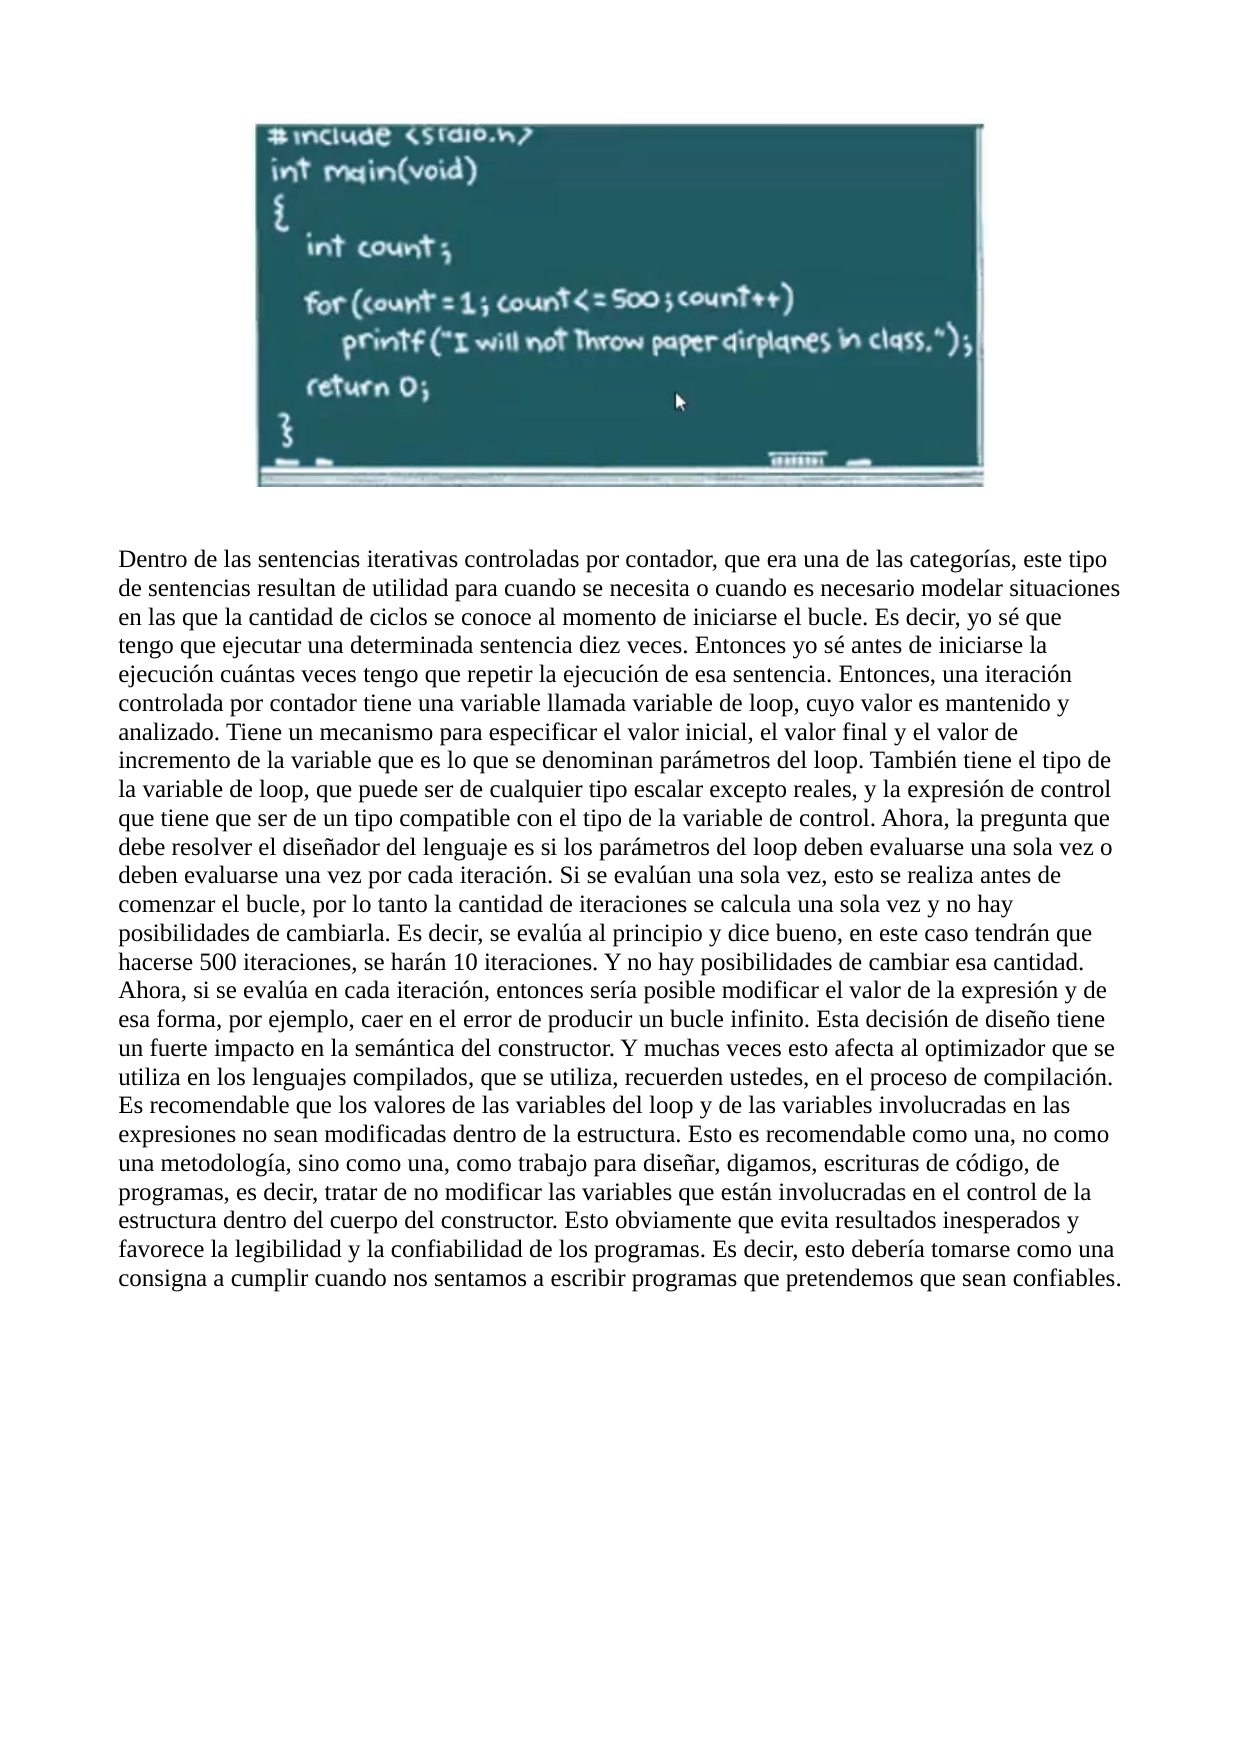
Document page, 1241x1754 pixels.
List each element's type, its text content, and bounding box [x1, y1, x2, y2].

text Dentro de las sentencias iterativas controladas por contador, que era una de las categorías, este tipo de sentencias resultan de utilidad para cuando se necesita o cuando es necesario modelar situaciones en las que la cantidad de ciclos se conoce al momento de iniciarse el bucle. Es decir, yo sé que tengo que ejecutar una determinada sentencia diez veces. Entonces yo sé antes de iniciarse la ejecución cuántas veces tengo que repetir la ejecución de esa sentencia. Entonces, una iteración controlada por contador tiene una variable llamada variable de loop, cuyo valor es mantenido y analizado. Tiene un mecanismo para especificar el valor inicial, el valor final y el valor de incremento de la variable que es lo que se denominan parámetros del loop. También tiene el tipo de la variable de loop, que puede ser de cualquier tipo escalar excepto reales, y la expresión de control que tiene que ser de un tipo compatible con el tipo de la variable de control. Ahora, la pregunta que debe resolver el diseñador del lenguaje es si los parámetros del loop deben evaluarse una sola vez o deben evaluarse una vez por cada iteración. Si se evalúan una sola vez, esto se realiza antes de comenzar el bucle, por lo tanto la cantidad de iteraciones se calcula una sola vez y no hay posibilidades de cambiarla. Es decir, se evalúa al principio y dice bueno, en este caso tendrán que hacerse 500 iteraciones, se harán 10 iteraciones. Y no hay posibilidades de cambiar esa cantidad. Ahora, si se evalúa en cada iteración, entonces sería posible modificar el valor de la expresión y de esa forma, por ejemplo, caer en el error de producir un bucle infinito. Esta decisión de diseño tiene un fuerte impacto en la semántica del constructor. Y muchas veces esto afecta al optimizador que se utiliza en los lenguajes compilados, que se utiliza, recuerden ustedes, en el proceso de compilación. Es recomendable que los valores de las variables del loop y de las variables involucradas en las expresiones no sean modificadas dentro de la estructura. Esto es recomendable como una, no como una metodología, sino como una, como trabajo para diseñar, digamos, escrituras de código, de programas, es decir, tratar de no modificar las variables que están involucradas en el control de la estructura dentro del cuerpo del constructor. Esto obviamente que evita resultados inesperados y favorece la legibilidad y la confiabilidad de los programas. Es decir, esto debería tomarse como una consigna a cumplir cuando nos sentamos a escribir programas que pretendemos que sean confiables. [118, 544, 1122, 1292]
picture [251, 118, 989, 487]
